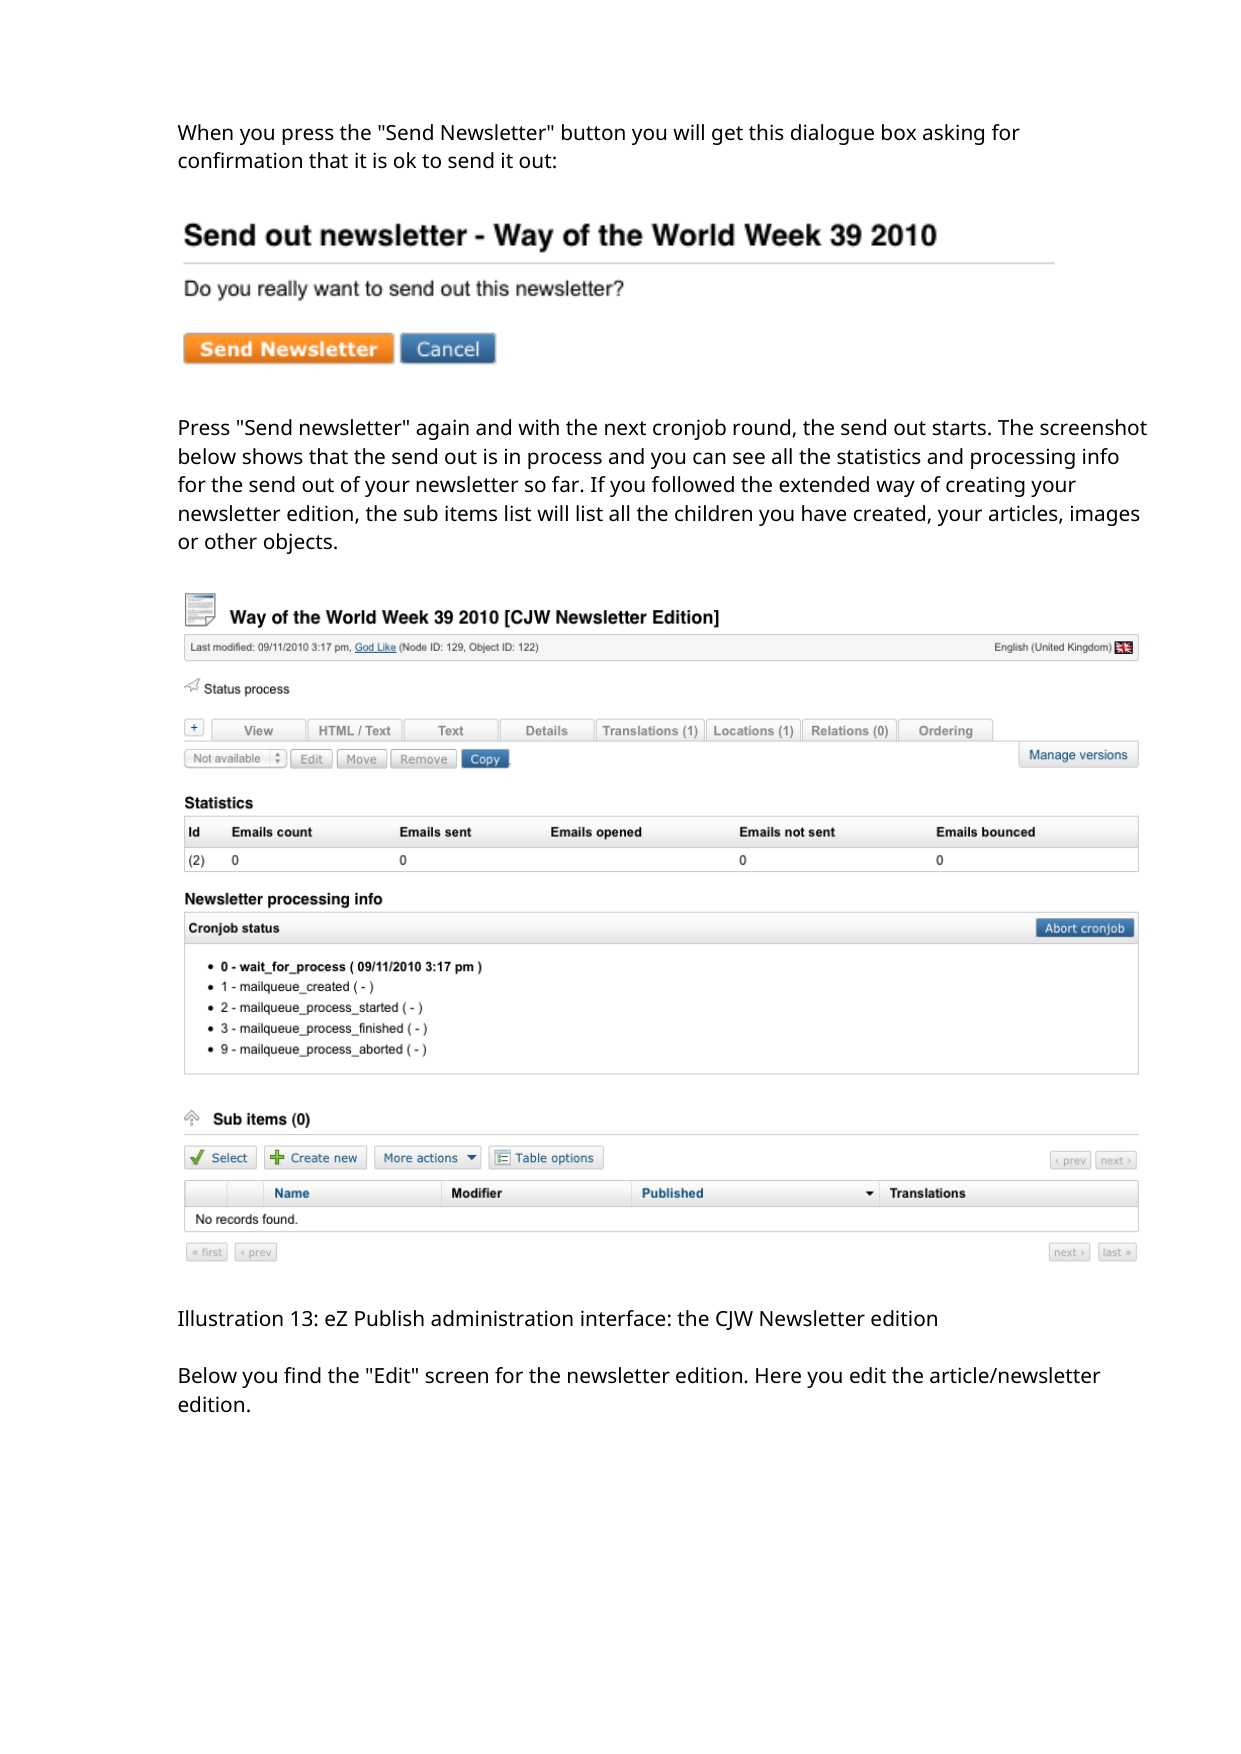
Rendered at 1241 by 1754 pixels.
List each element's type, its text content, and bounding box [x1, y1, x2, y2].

picture [177, 204, 1055, 385]
picture [177, 584, 1152, 1275]
text When you press the "Send Newsletter" button you will get this dialogue box asking for confirmation that it is ok to send it out: [563, 118, 1152, 175]
text Illustration 13: eZ Publish administration interface: the CJW Newsletter edition [944, 1304, 1152, 1332]
text Press "Send newsletter" again and with the next cronjob round, the send out starts. The screenshot below shows that the send out is in process and you can see all the statistics and processing info for the send out of your newsletter so far. If you followed the extended way of creating your newsletter edition, the sub items list will list all the children you have created, your articles, images or other objects. [344, 413, 1152, 556]
text Below you find the "Edit" screen for the newsletter edition. Here you edit the article/newsletter edition. [257, 1361, 1152, 1418]
